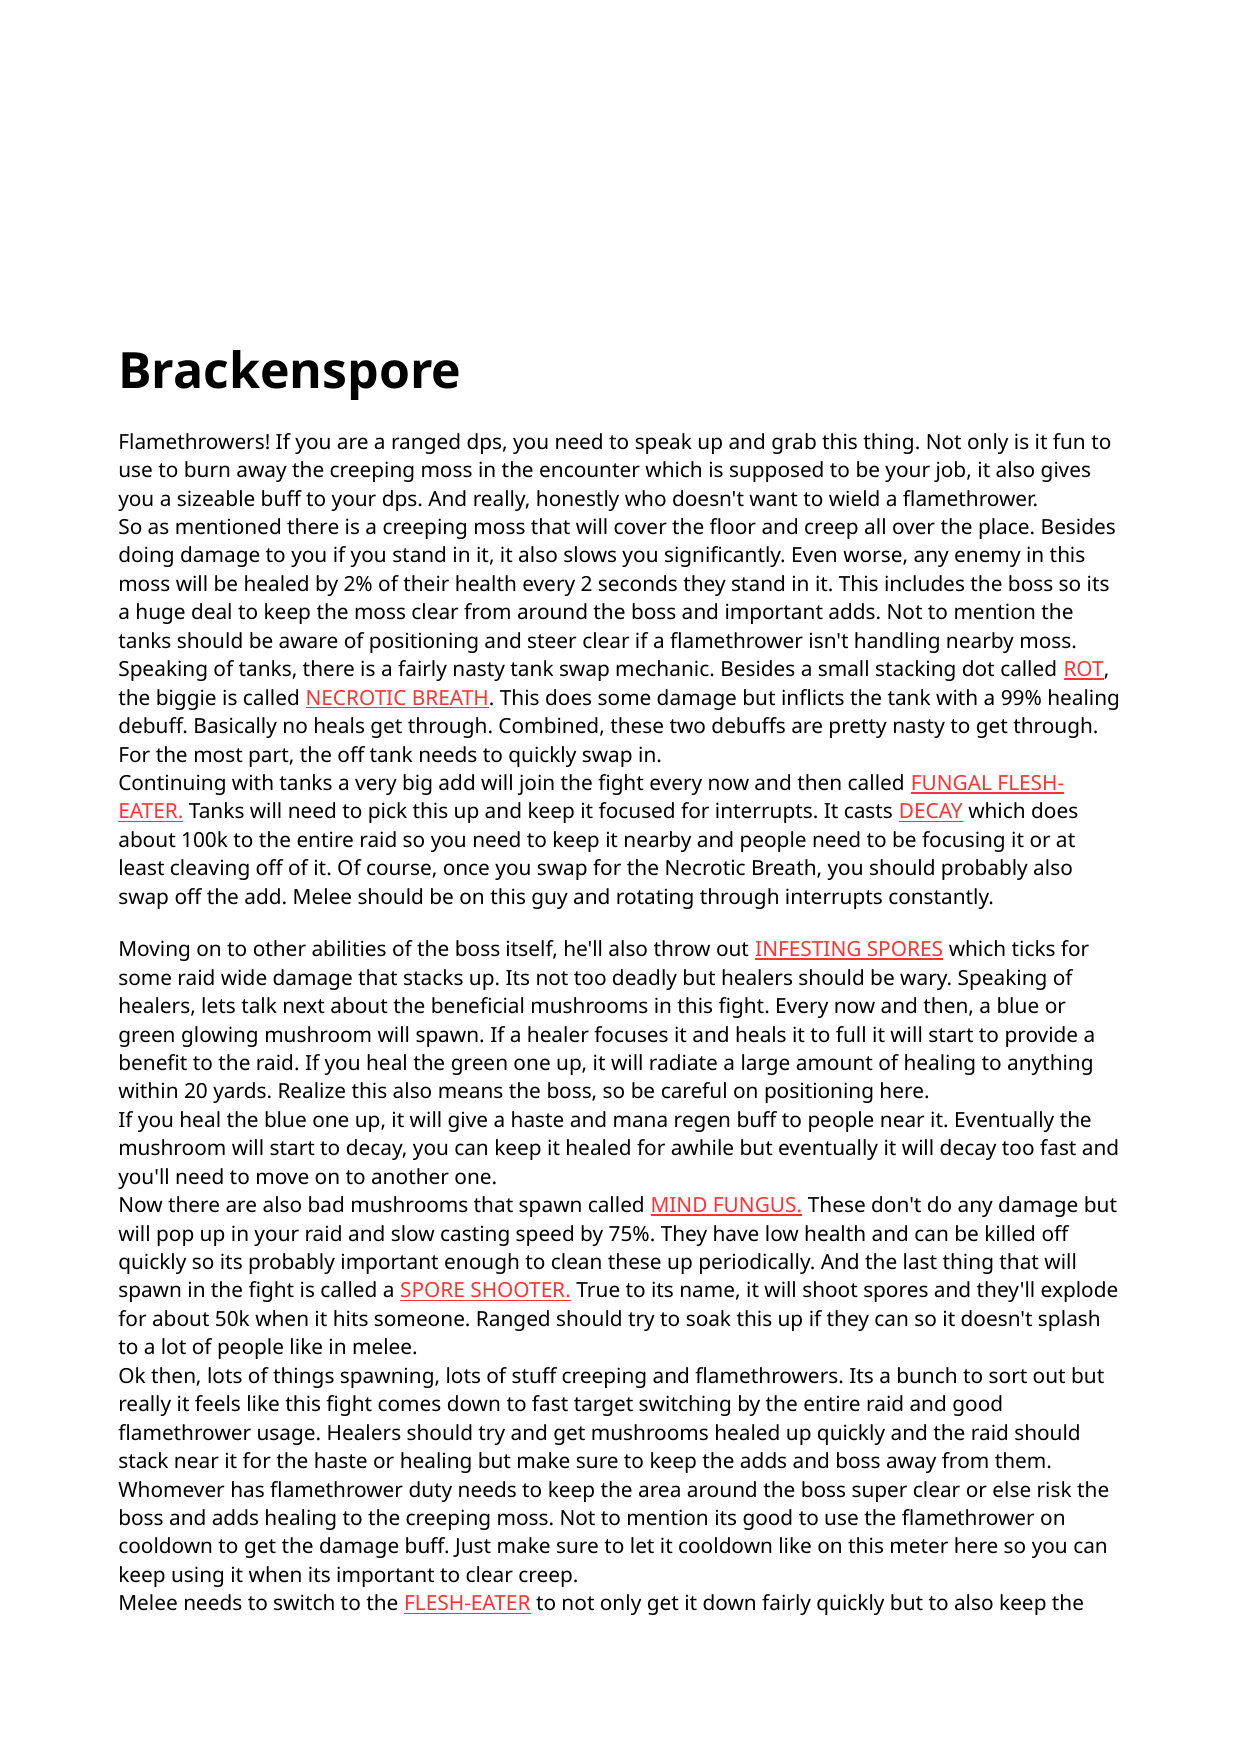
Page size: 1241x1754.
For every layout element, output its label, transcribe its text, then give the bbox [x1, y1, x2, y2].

text So as mentioned there is a creeping moss that will cover the floor and creep all over the place. Besides doing damage to you if you stand in it, it also slows you significantly. Even worse, any enemy in this moss will be healed by 2% of their health every 2 seconds they stand in it. This includes the boss so its a huge deal to keep the moss clear from around the boss and important adds. Not to mention the tanks should be aware of positioning and steer clear if a flamethrower isn't handling nearby moss. [118, 512, 1122, 654]
text Flamethrowers! If you are a ranged dps, you need to speak up and grab this thing. Not only is it fun to use to burn away the creeping moss in the encounter which is supposed to be your job, it also gives you a sizeable buff to your dps. And really, honestly who doesn't want to wield a flamethrower. [118, 427, 1122, 512]
text Now there are also bad mushrooms that spawn called MIND FUNGUS. These don't do any damage but will pop up in your raid and slow casting speed by 75%. They have low health and can be killed off quickly so its probably important enough to clean these up periodically. And the last thing that will spawn in the fight is called a SPORE SHOOTER. True to its name, it will shoot spores and they'll explode for about 50k when it hits someone. Ranged should try to soak this up if they can so it doesn't splash to a lot of people like in melee. [118, 1190, 1122, 1361]
text Moving on to other abilities of the boss itself, he'll also throw out INFESTING SPORES which ticks for some raid wide damage that stacks up. Its not too deadly but healers should be wary. Speaking of healers, lets talk next about the beneficial mushrooms in this fight. Every now and then, a blue or green glowing mushroom will spawn. If a healer focuses it and heals it to full it will start to provide a benefit to the raid. If you heal the green one up, it will radiate a large amount of healing to anything within 20 yards. Realize this also means the boss, so be careful on positioning here. [118, 934, 1122, 1105]
text If you heal the blue one up, it will give a haste and mana regen buff to people near it. Eventually the mushroom will start to decay, you can keep it healed for awhile but eventually it will decay too fast and you'll need to move on to another one. [118, 1105, 1122, 1190]
text Ok then, lots of things spawning, lots of stuff creeping and flamethrowers. Its a bunch to sort out but really it feels like this fight comes down to fast target switching by the entire raid and good flamethrower usage. Healers should try and get mushrooms healed up quickly and the raid should stack near it for the haste or healing but make sure to keep the adds and boss away from them. Whomever has flamethrower duty needs to keep the area around the boss super clear or else risk the boss and adds healing to the creeping moss. Not to mention its good to use the flamethrower on cooldown to get the damage buff. Just make sure to let it cooldown like on this meter here so you can keep using it when its important to clear creep. [118, 1361, 1122, 1588]
text Continuing with tanks a very big add will join the fight every now and then called FUNGAL FLESH-EATER. Tanks will need to pick this up and keep it focused for interrupts. It casts DECAY which does about 100k to the entire raid so you need to keep it nearby and people need to be focusing it or at least cleaving off of it. Of course, once you swap for the Necrotic Breath, you should probably also swap off the add. Melee should be on this guy and rotating through interrupts constantly. [118, 768, 1122, 910]
text Melee needs to switch to the FLESH-EATER to not only get it down fairly quickly but to also keep the [118, 1588, 1122, 1617]
text Brackenspore [118, 335, 1122, 403]
text Speaking of tanks, there is a fairly nasty tank swap mechanic. Besides a small stacking dot called ROT, the biggie is called NECROTIC BREATH. This does some damage but inflicts the tank with a 99% healing debuff. Basically no heals get through. Combined, these two debuffs are pretty nasty to get through. For the most part, the off tank needs to quickly swap in. [118, 654, 1122, 768]
